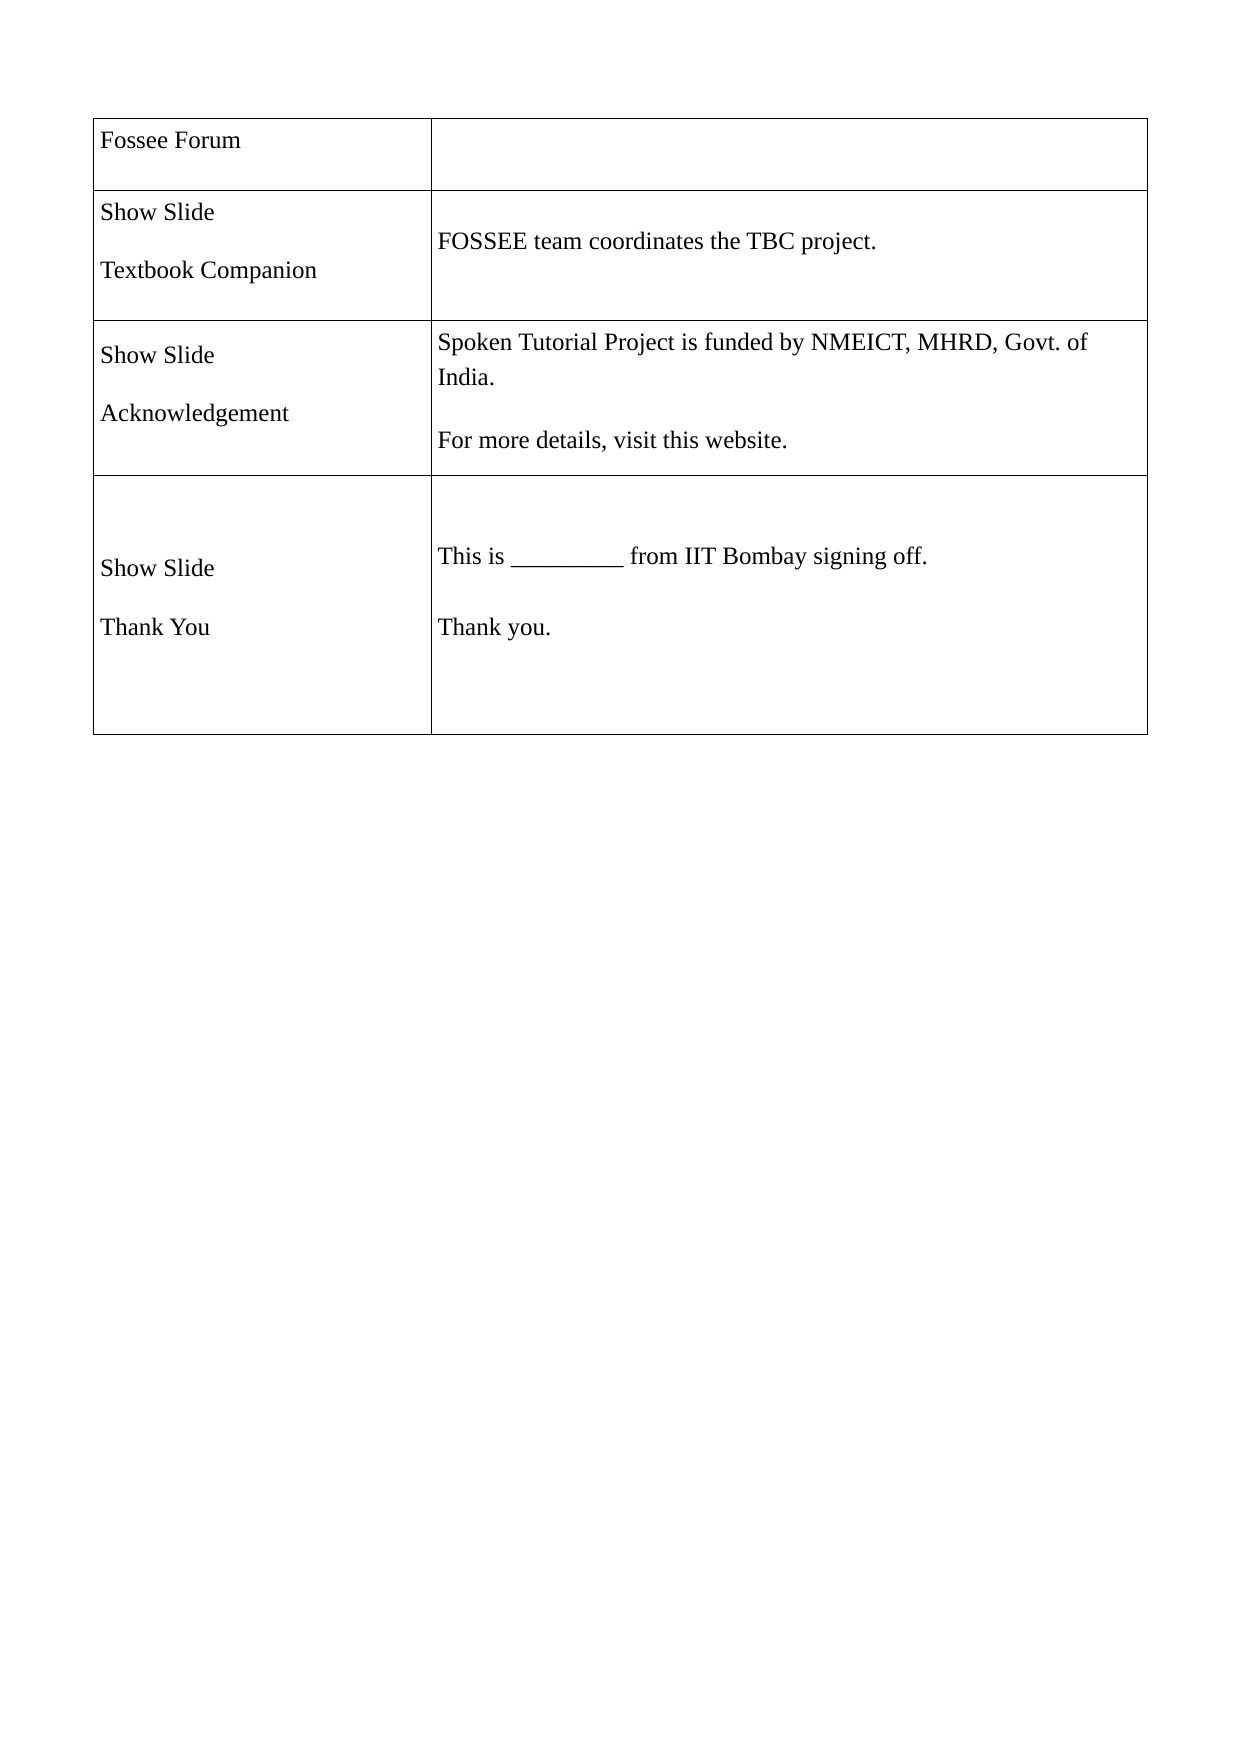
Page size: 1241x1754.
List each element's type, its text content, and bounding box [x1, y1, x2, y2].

table_cell [432, 119, 1147, 190]
table_cell Show Slide Thank You [94, 476, 431, 734]
table_cell Show Slide Textbook Companion [94, 191, 431, 320]
table_cell This is _________ from IIT Bombay signing off. Thank you. [432, 476, 1147, 734]
table_cell Fossee Forum [94, 119, 431, 190]
table_cell Spoken Tutorial Project is funded by NMEICT, MHRD, Govt. of India. For more details, visit this website. [432, 321, 1147, 475]
table_cell FOSSEE team coordinates the TBC project. [432, 191, 1147, 320]
table_cell Show Slide Acknowledgement [94, 321, 431, 475]
